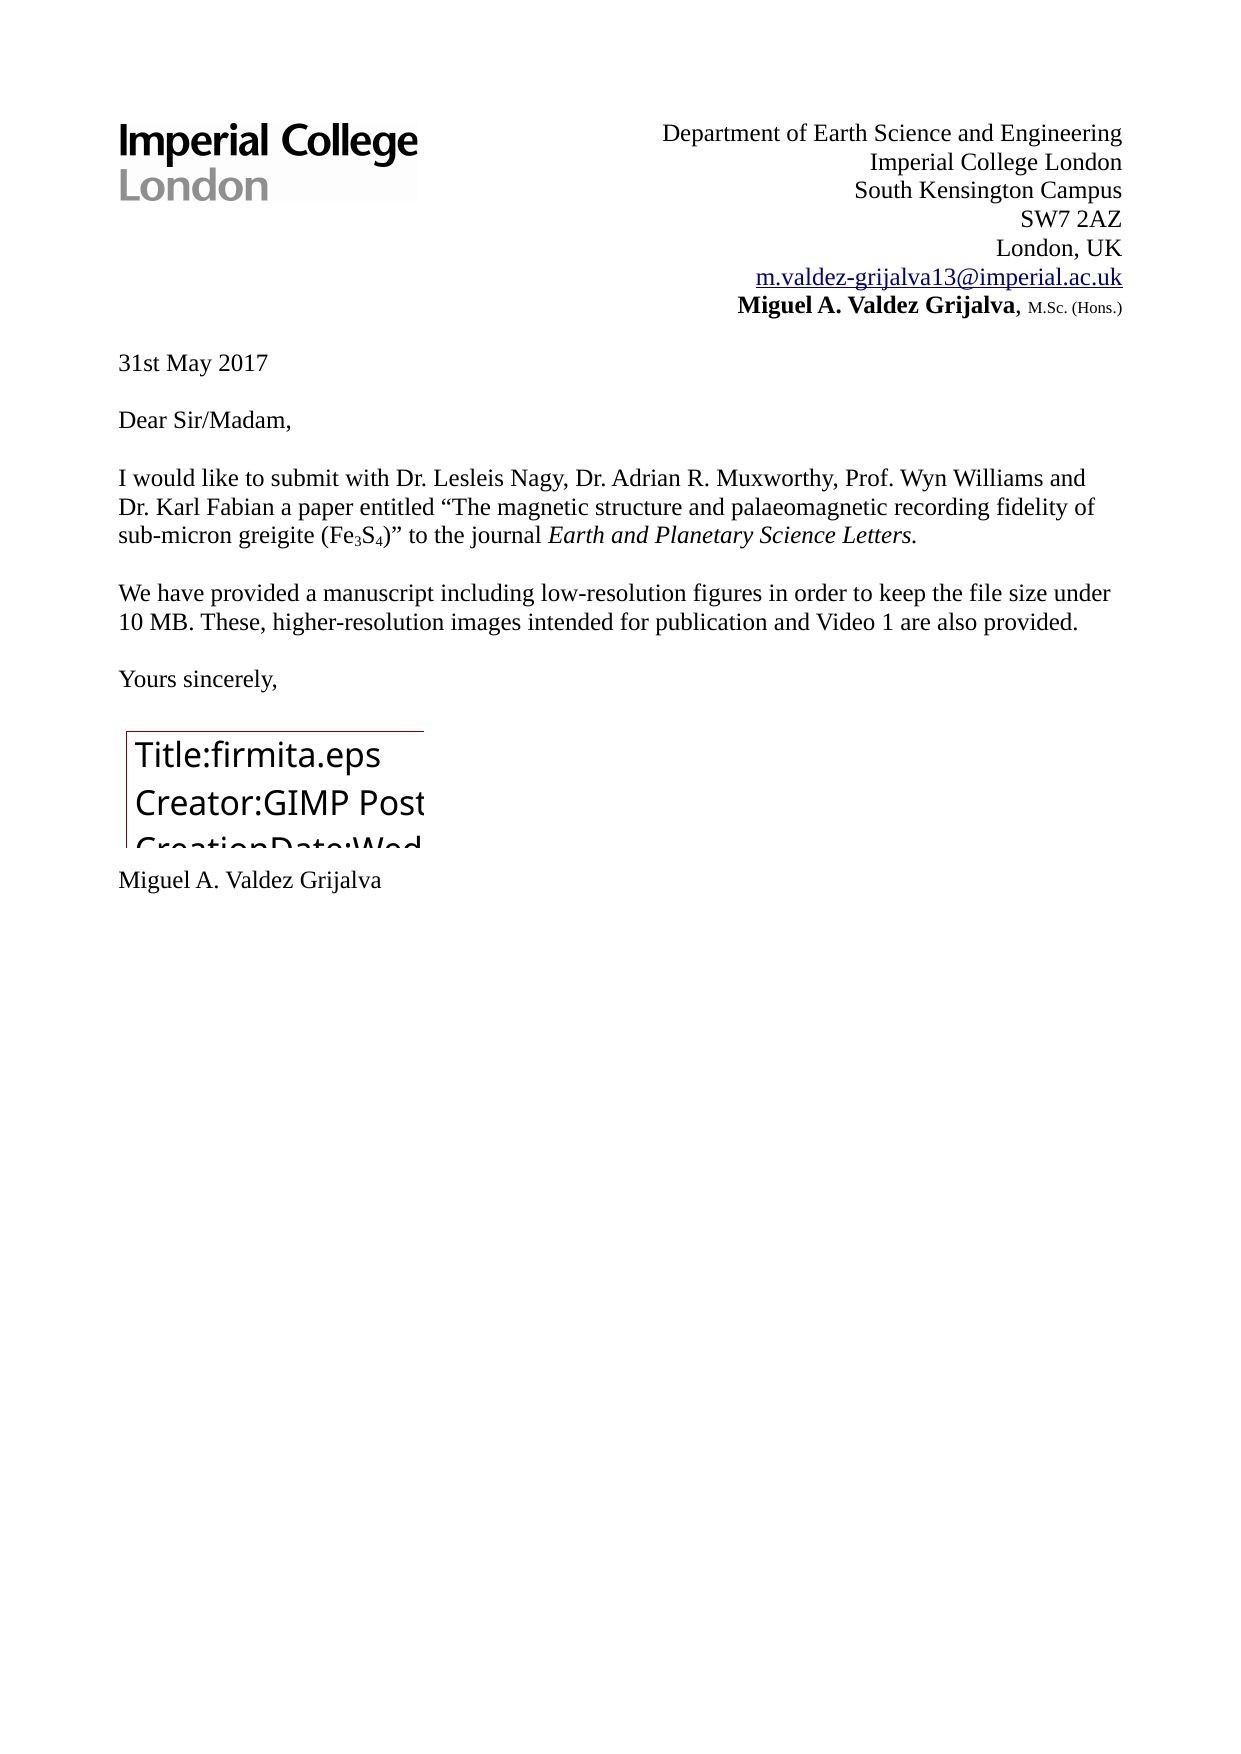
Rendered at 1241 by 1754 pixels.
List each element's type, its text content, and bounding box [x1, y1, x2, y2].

text m.valdez-grijalva13@imperial.ac.uk [118, 262, 1122, 291]
text Miguel A. Valdez Grijalva, M.Sc. (Hons.) [118, 291, 1122, 319]
text South Kensington Campus [118, 176, 1122, 204]
text I would like to submit with Dr. Lesleis Nagy, Dr. Adrian R. Muxworthy, Prof. Wyn Williams and Dr. Karl Fabian a paper entitled “The magnetic structure and palaeomagnetic recording fidelity of sub-micron greigite (Fe3S4)” to the journal Earth and Planetary Science Letters. [118, 463, 1122, 549]
text 31st May 2017 [118, 348, 1122, 377]
text Dear Sir/Madam, [118, 406, 1122, 434]
text Yours sincerely, [118, 664, 1122, 693]
text SW7 2AZ [118, 204, 1122, 233]
text Imperial College London [418, 147, 1122, 176]
text London, UK [118, 233, 1122, 262]
text Miguel A. Valdez Grijalva [118, 866, 1122, 894]
text We have provided a manuscript including low-resolution figures in order to keep the file size under 10 MB. These, higher-resolution images intended for publication and Video 1 are also provided. [118, 578, 1122, 636]
picture [120, 123, 418, 201]
text Department of Earth Science and Engineering [118, 118, 1122, 147]
